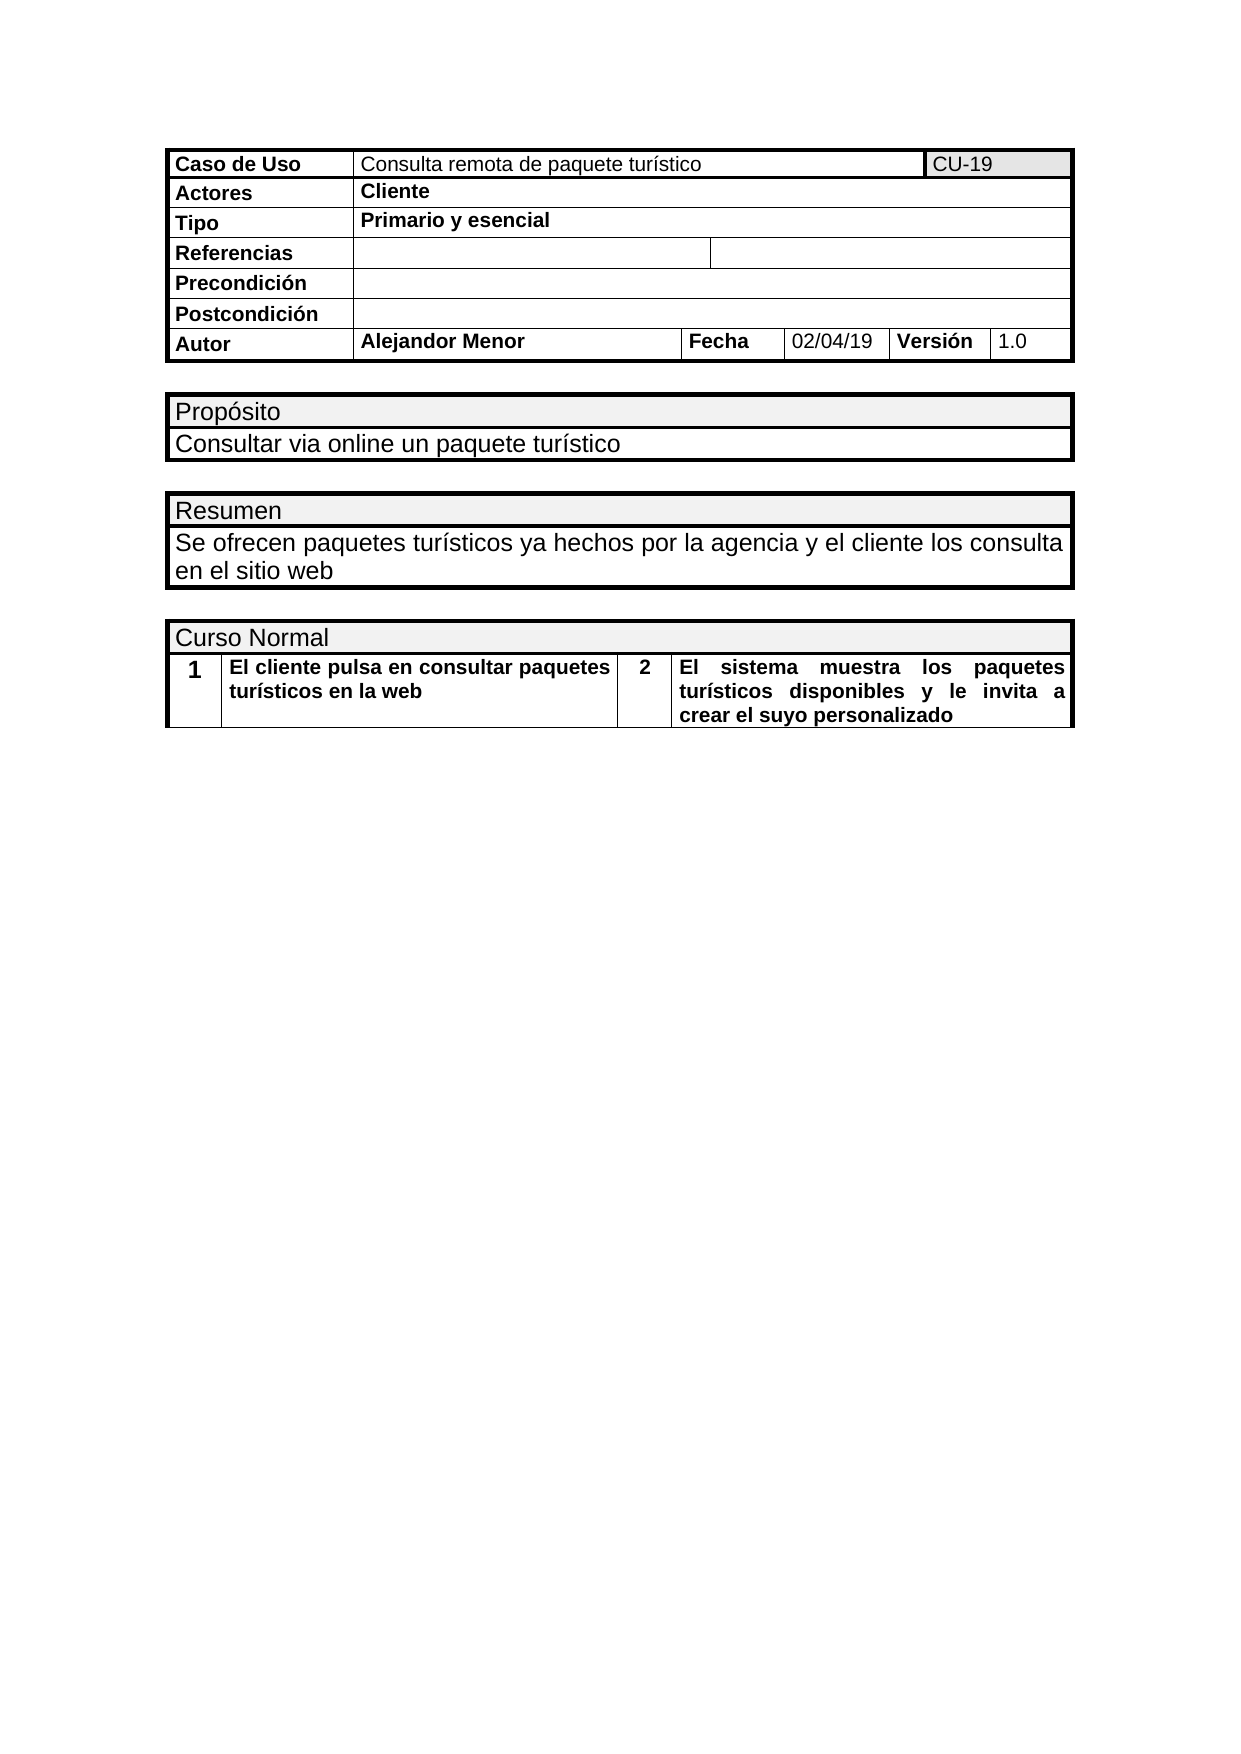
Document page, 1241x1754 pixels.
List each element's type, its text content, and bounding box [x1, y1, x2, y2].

table_cell [354, 238, 710, 267]
table_header CU-19 [927, 152, 1070, 176]
table_header Curso Normal [170, 623, 1070, 652]
table_cell Actores [170, 179, 353, 207]
table_cell Precondición [170, 269, 353, 298]
table_cell Cliente [354, 179, 1070, 207]
table_cell Autor [170, 329, 353, 359]
table_cell [354, 269, 1070, 298]
table_cell Consultar via online un paquete turístico [170, 429, 1070, 457]
table_cell 1.0 [991, 329, 1070, 359]
table_header Resumen [170, 496, 1070, 524]
table_header Caso de Uso [170, 152, 353, 176]
table_cell Versión [890, 329, 990, 359]
table_cell 1 [170, 655, 221, 727]
table_cell Tipo [170, 208, 353, 237]
table_cell Se ofrecen paquetes turísticos ya hechos por la agencia y el cliente los consulta en el sitio web [170, 528, 1070, 585]
table_cell 02/04/19 [785, 329, 889, 359]
table_cell Referencias [170, 238, 353, 267]
table_header Consulta remota de paquete turístico [354, 152, 923, 176]
table_cell Fecha [682, 329, 784, 359]
table_cell Postcondición [170, 299, 353, 328]
table_cell [711, 238, 1070, 267]
table_cell Primario y esencial [354, 208, 1070, 237]
table_cell Alejandor Menor [354, 329, 681, 359]
table_cell El cliente pulsa en consultar paquetes turísticos en la web [222, 655, 617, 727]
table_cell El sistema muestra los paquetes turísticos disponibles y le invita a crear el suyo personalizado [672, 655, 1070, 727]
table_cell 2 [618, 655, 671, 727]
table_cell [354, 299, 1070, 328]
table_header Propósito [170, 397, 1070, 426]
